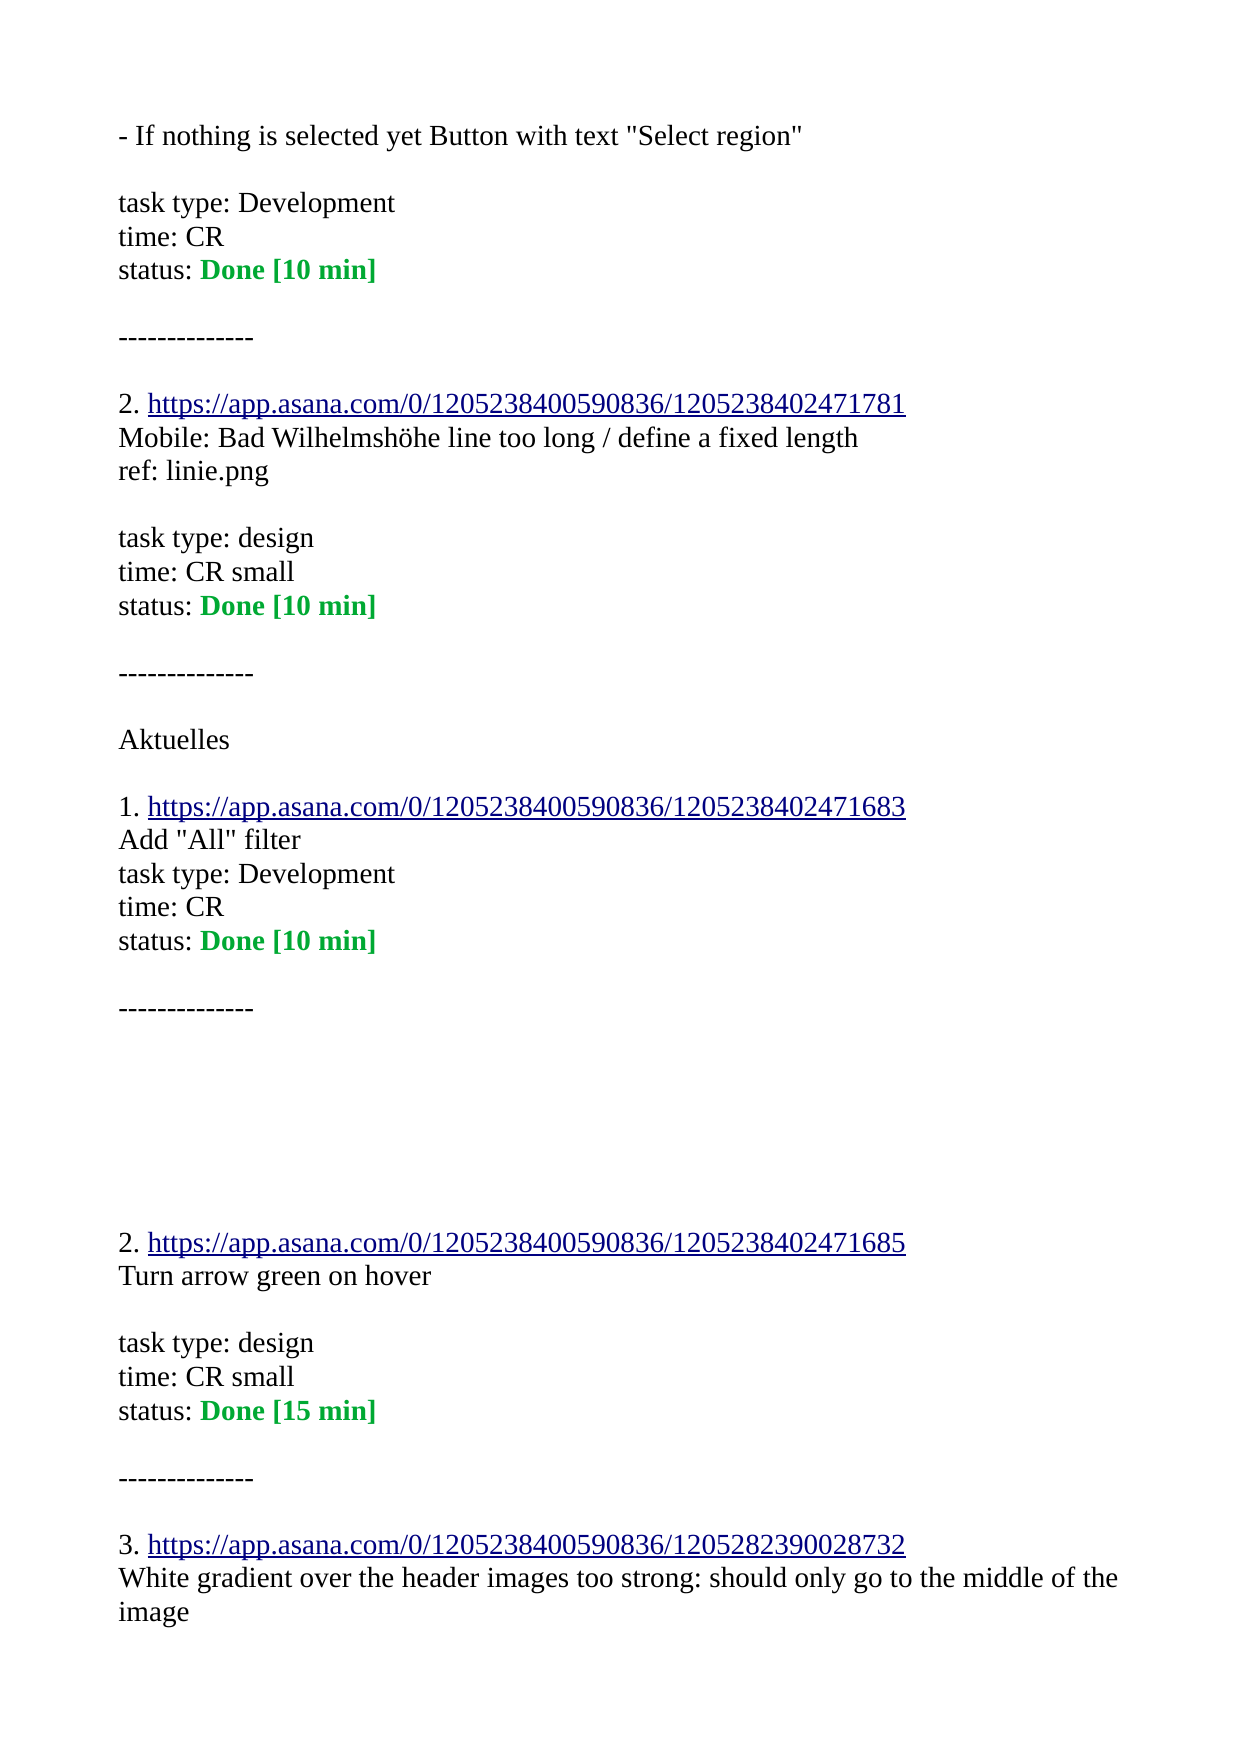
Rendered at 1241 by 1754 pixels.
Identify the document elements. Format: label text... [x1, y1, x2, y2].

text Aktuelles [118, 722, 1122, 755]
text 3. https://app.asana.com/0/1205238400590836/1205282390028732 [118, 1527, 1122, 1560]
text Add "All" filter [118, 822, 1122, 856]
text ref: linie.png [118, 453, 1122, 487]
text -------------- [118, 1460, 1122, 1493]
text time: CR small [118, 1359, 1122, 1393]
text -------------- [118, 319, 1122, 353]
text status: Done [10 min] [118, 588, 1122, 621]
text 2. https://app.asana.com/0/1205238400590836/1205238402471685 [118, 1225, 1122, 1258]
text Mobile: Bad Wilhelmshöhe line too long / define a fixed length [118, 420, 1122, 453]
text status: Done [10 min] [118, 923, 1122, 957]
text -------------- [118, 990, 1122, 1024]
text task type: Development [118, 185, 1122, 219]
text 1. https://app.asana.com/0/1205238400590836/1205238402471683 [118, 789, 1122, 822]
text - If nothing is selected yet Button with text "Select region" [118, 118, 1122, 152]
text status: Done [10 min] [118, 252, 1122, 286]
text task type: design [118, 521, 1122, 554]
text White gradient over the header images too strong: should only go to the middle of the image [118, 1560, 1122, 1627]
text -------------- [118, 655, 1122, 688]
text 2. https://app.asana.com/0/1205238400590836/1205238402471781 [118, 386, 1122, 420]
text time: CR small [118, 554, 1122, 588]
text task type: design [118, 1326, 1122, 1359]
text time: CR [118, 219, 1122, 252]
text Turn arrow green on hover [118, 1258, 1122, 1292]
text status: Done [15 min] [118, 1393, 1122, 1426]
text task type: Development [118, 856, 1122, 889]
text time: CR [118, 889, 1122, 923]
